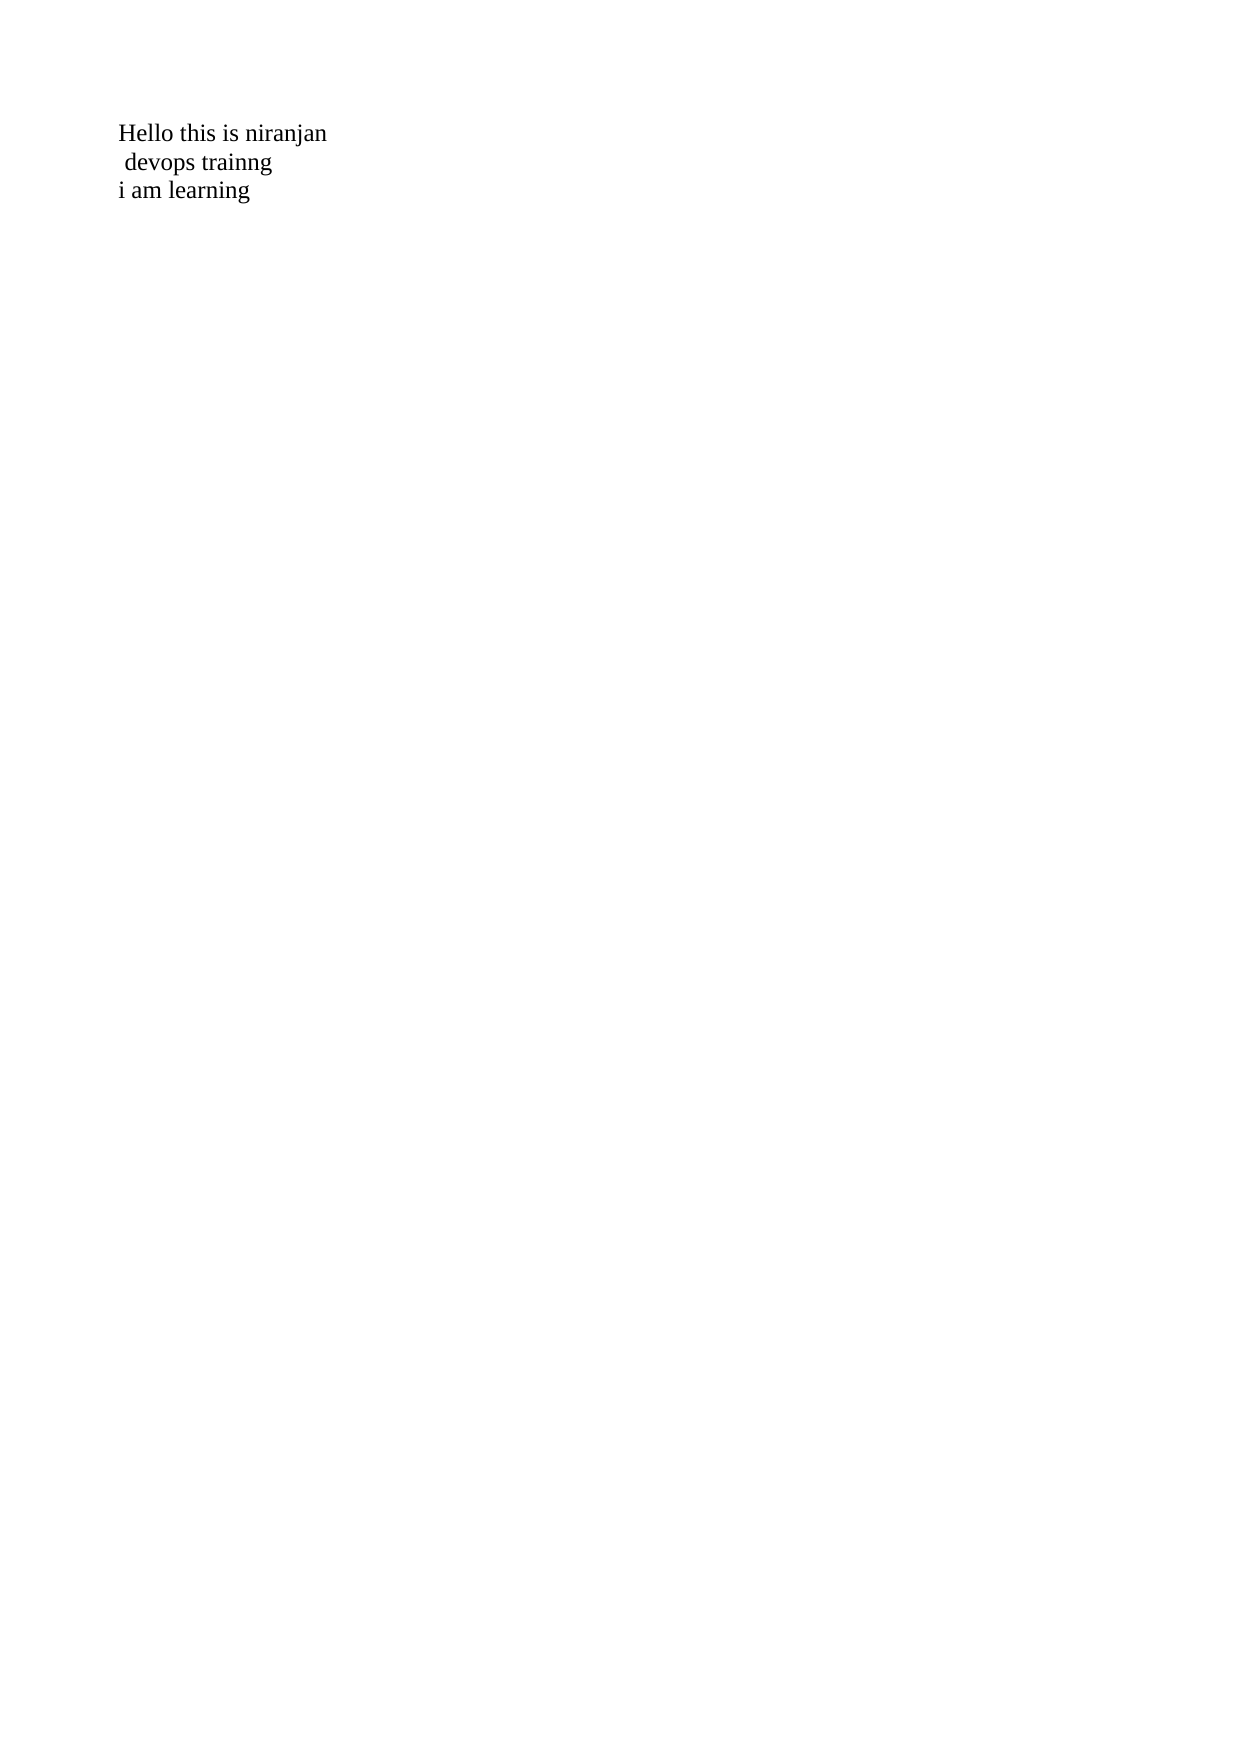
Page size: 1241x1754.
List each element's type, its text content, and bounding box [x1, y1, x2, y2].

text devops trainng [118, 147, 1122, 176]
text Hello this is niranjan [118, 118, 1122, 147]
text i am learning [118, 176, 1122, 204]
